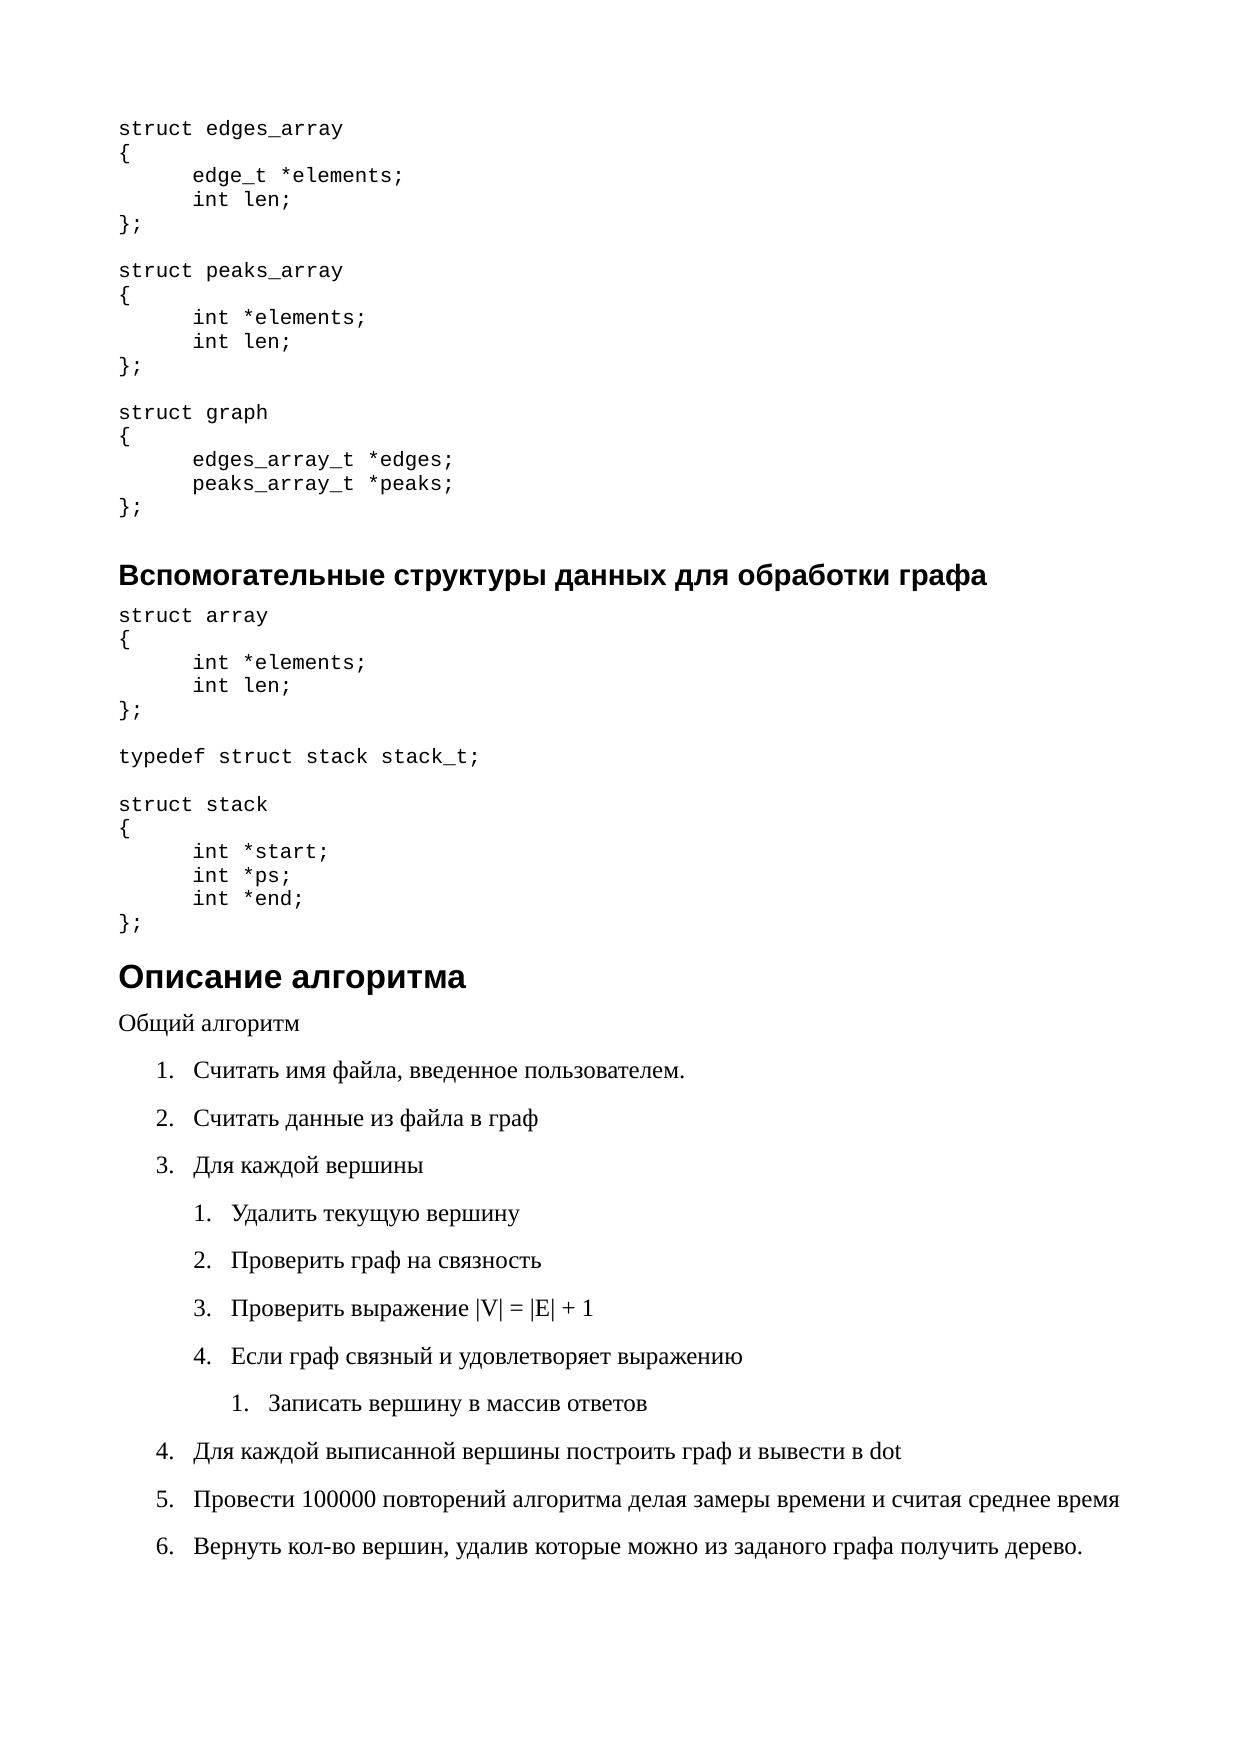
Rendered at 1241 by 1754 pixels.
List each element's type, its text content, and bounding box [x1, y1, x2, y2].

list Вернуть кол-во вершин, удалив которые можно из заданого графа получить дерево. [156, 1531, 1122, 1560]
text struct edges_array [118, 118, 1122, 142]
text { [118, 817, 1122, 841]
text }; [118, 912, 1122, 936]
text }; [118, 699, 1122, 723]
list Удалить текущую вершину [193, 1198, 1122, 1227]
text }; [118, 354, 1122, 378]
text struct graph [118, 402, 1122, 426]
text int *ps; [118, 865, 1122, 888]
text struct array [118, 604, 1122, 628]
list Записать вершину в массив ответов [231, 1388, 1122, 1417]
list Для каждой вершины [156, 1150, 1122, 1179]
text }; [118, 496, 1122, 520]
text Общий алгоритм [118, 1008, 1122, 1036]
list Проверить выражение |V| = |E| + 1 [193, 1293, 1122, 1322]
text peaks_array_t *peaks; [118, 473, 1122, 496]
subtitle Описание алгоритма [118, 956, 1122, 995]
text int *start; [118, 841, 1122, 865]
text int len; [118, 189, 1122, 213]
text int len; [118, 331, 1122, 354]
text int *end; [118, 888, 1122, 912]
text int *elements; [118, 307, 1122, 331]
text struct peaks_array [118, 260, 1122, 284]
list Если граф связный и удовлетворяет выражению [193, 1341, 1122, 1369]
text edge_t *elements; [118, 165, 1122, 189]
text { [118, 284, 1122, 307]
text { [118, 142, 1122, 165]
list Проверить граф на связность [193, 1246, 1122, 1274]
list Провести 100000 повторений алгоритма делая замеры времени и считая среднее время [156, 1484, 1122, 1512]
list Для каждой выписанной вершины построить граф и вывести в dot [156, 1436, 1122, 1465]
text int len; [118, 676, 1122, 699]
subtitle Вспомогательные структуры данных для обработки графа [118, 558, 1122, 592]
text struct stack [118, 794, 1122, 817]
text { [118, 628, 1122, 652]
list Считать имя файла, введенное пользователем. [156, 1055, 1122, 1084]
text }; [118, 213, 1122, 236]
list Считать данные из файла в граф [156, 1103, 1122, 1132]
text typedef struct stack stack_t; [118, 746, 1122, 770]
text { [118, 426, 1122, 449]
text int *elements; [118, 652, 1122, 676]
text edges_array_t *edges; [118, 449, 1122, 473]
